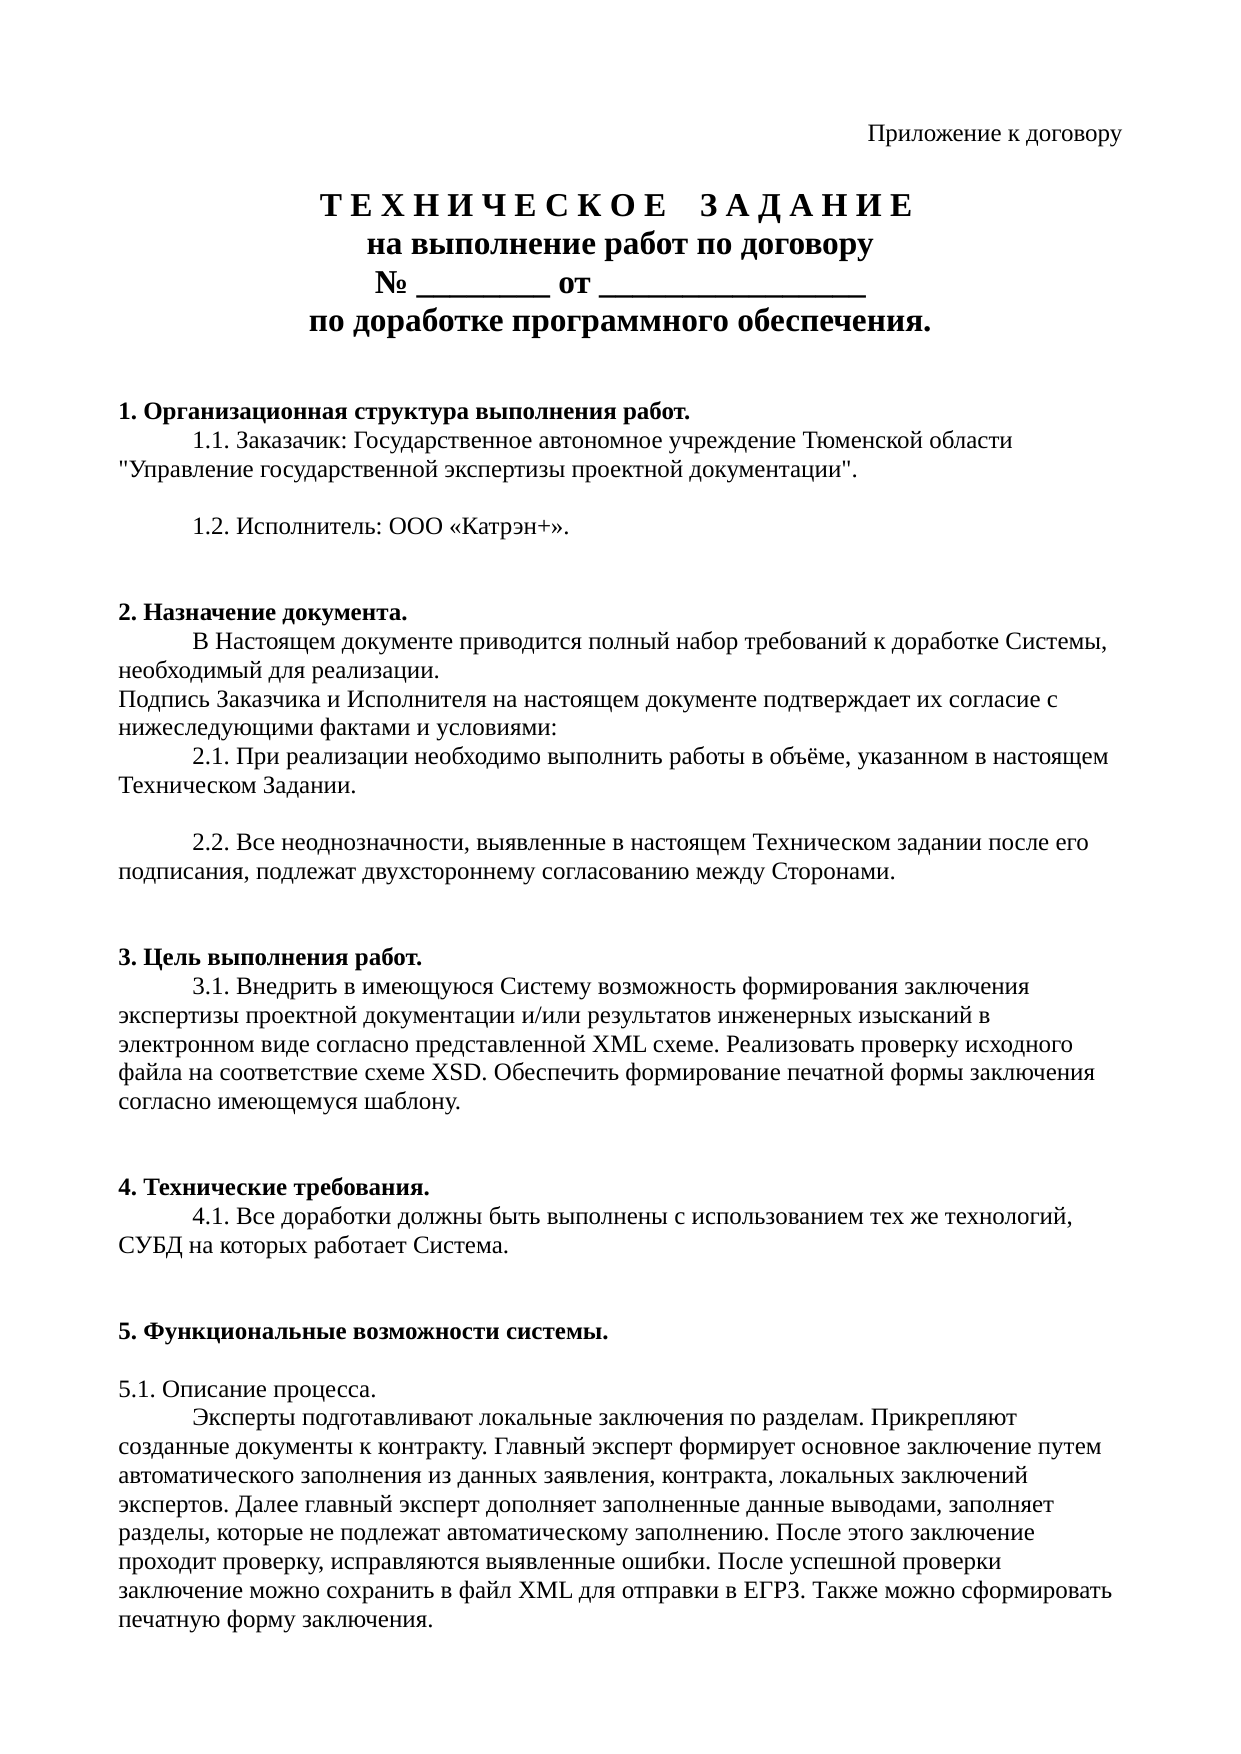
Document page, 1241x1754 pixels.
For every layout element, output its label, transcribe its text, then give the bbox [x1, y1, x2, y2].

text 4.1. Все доработки должны быть выполнены с использованием тех же технологий, СУБД на которых работает Система. [118, 1201, 1122, 1259]
text 1. Организационная структура выполнения работ. [118, 396, 1122, 425]
text 2.1. При реализации необходимо выполнить работы в объёме, указанном в настоящем Техническом Задании. [118, 741, 1122, 799]
text 3. Цель выполнения работ. [118, 942, 1122, 971]
text 2. Назначение документа. [118, 597, 1122, 626]
text по доработке программного обеспечения. [118, 300, 1122, 339]
text Приложение к договору [118, 118, 1122, 147]
text Подпись Заказчика и Исполнителя на настоящем документе подтверждает их согласие с нижеследующими фактами и условиями: [118, 684, 1122, 741]
text на выполнение работ по договору [118, 224, 1122, 262]
text Т Е Х Н И Ч Е С К О Е З А Д А Н И Е [118, 185, 1122, 224]
text 1.1. Заказачик: Государственное автономное учреждение Тюменской области "Управление государственной экспертизы проектной документации". [118, 425, 1122, 482]
text 2.2. Все неоднозначности, выявленные в настоящем Техническом задании после его подписания, подлежат двухстороннему согласованию между Сторонами. [83, 827, 1122, 885]
text 1.2. Исполнитель: ООО «Катрэн+». [118, 511, 1122, 540]
text Эксперты подготавливают локальные заключения по разделам. Прикрепляют созданные документы к контракту. Главный эксперт формирует основное заключение путем автоматического заполнения из данных заявления, контракта, локальных заключений экспертов. Далее главный эксперт дополняет заполненные данные выводами, заполняет разделы, которые не подлежат автоматическому заполнению. После этого заключение проходит проверку, исправляются выявленные ошибки. После успешной проверки заключение можно сохранить в файл XML для отправки в ЕГРЗ. Также можно сформировать печатную форму заключения. [118, 1402, 1122, 1632]
text 3.1. Внедрить в имеющуюся Систему возможность формирования заключения экспертизы проектной документации и/или результатов инженерных изысканий в электронном виде согласно представленной XML схеме. Реализовать проверку исходного файла на соответствие схеме XSD. Обеспечить формирование печатной формы заключения согласно имеющемуся шаблону. [118, 971, 1122, 1115]
text 5. Функциональные возможности системы. [118, 1316, 1122, 1345]
text № ________ от ________________ [118, 262, 1122, 300]
text В Настоящем документе приводится полный набор требований к доработке Системы, необходимый для реализации. [118, 626, 1122, 684]
text 4. Технические требования. [118, 1172, 1122, 1201]
text 5.1. Описание процесса. [118, 1374, 1122, 1402]
